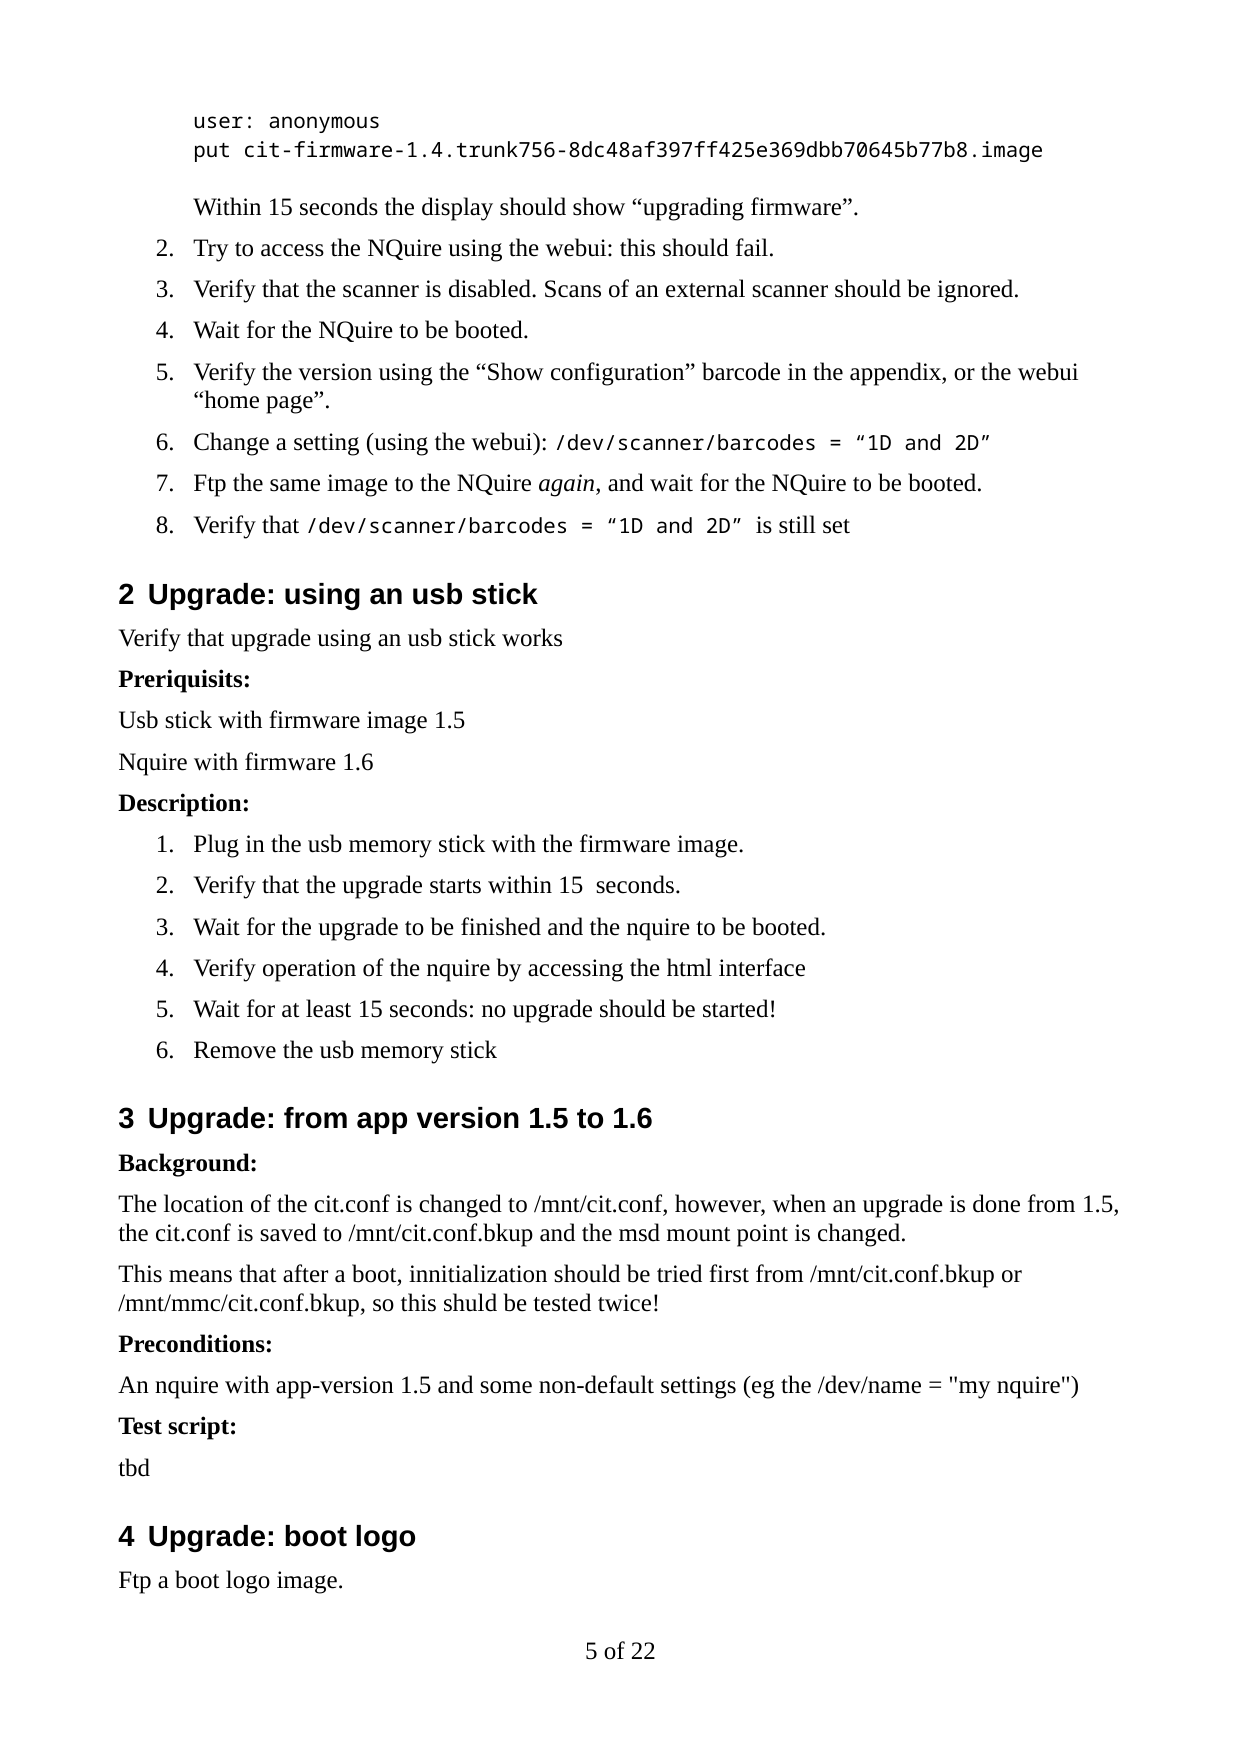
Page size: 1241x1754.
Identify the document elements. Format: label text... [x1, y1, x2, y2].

text Preriquisits: [118, 664, 1122, 693]
text Usb stick with firmware image 1.5 [118, 705, 1122, 734]
text Ftp a boot logo image. [118, 1565, 1122, 1594]
list Verify that the scanner is disabled. Scans of an external scanner should be ignored. [156, 274, 1122, 303]
list Plug in the usb memory stick with the firmware image. [156, 829, 1122, 858]
text Description: [118, 788, 1122, 817]
list Verify that the upgrade starts within 15 seconds. [156, 870, 1122, 899]
subtitle Upgrade: using an usb stick [118, 577, 1122, 610]
list Verify that /dev/scanner/barcodes = “1D and 2D” is still set [156, 510, 1122, 539]
text tbd [118, 1453, 1122, 1481]
list Try to access the NQuire using the webui: this should fail. [156, 233, 1122, 262]
text Test script: [118, 1411, 1122, 1440]
subtitle Upgrade: boot logo [118, 1519, 1122, 1552]
text Preconditions: [118, 1329, 1122, 1358]
list Wait for the upgrade to be finished and the nquire to be booted. [156, 912, 1122, 940]
text Background: [118, 1148, 1122, 1176]
text This means that after a boot, innitialization should be tried first from /mnt/cit.conf.bkup or /mnt/mmc/cit.conf.bkup, so this shuld be tested twice! [118, 1259, 1122, 1316]
list Change a setting (using the webui): /dev/scanner/barcodes = “1D and 2D” [156, 427, 1122, 456]
text The location of the cit.conf is changed to /mnt/cit.conf, however, when an upgrade is done from 1.5, the cit.conf is saved to /mnt/cit.conf.bkup and the msd mount point is changed. [118, 1189, 1122, 1246]
text An nquire with app-version 1.5 and some non-default settings (eg the /dev/name = "my nquire") [118, 1370, 1122, 1399]
list Remove the usb memory stick [156, 1035, 1122, 1064]
list Ftp the same image to the NQuire again, and wait for the NQuire to be booted. [156, 468, 1122, 497]
list user: anonymous put cit-firmware-1.4.trunk756-8dc48af397ff425e369dbb70645b77b8.image Within 15 seconds the display should show “upgrading firmware”. [156, 106, 1122, 220]
list Wait for the NQuire to be booted. [156, 315, 1122, 344]
list Verify operation of the nquire by accessing the html interface [156, 953, 1122, 982]
text Verify that upgrade using an usb stick works [118, 623, 1122, 652]
subtitle Upgrade: from app version 1.5 to 1.6 [118, 1102, 1122, 1135]
list Wait for at least 15 seconds: no upgrade should be started! [156, 994, 1122, 1023]
list Verify the version using the “Show configuration” barcode in the appendix, or the webui “home page”. [156, 357, 1122, 414]
text Nquire with firmware 1.6 [118, 747, 1122, 775]
